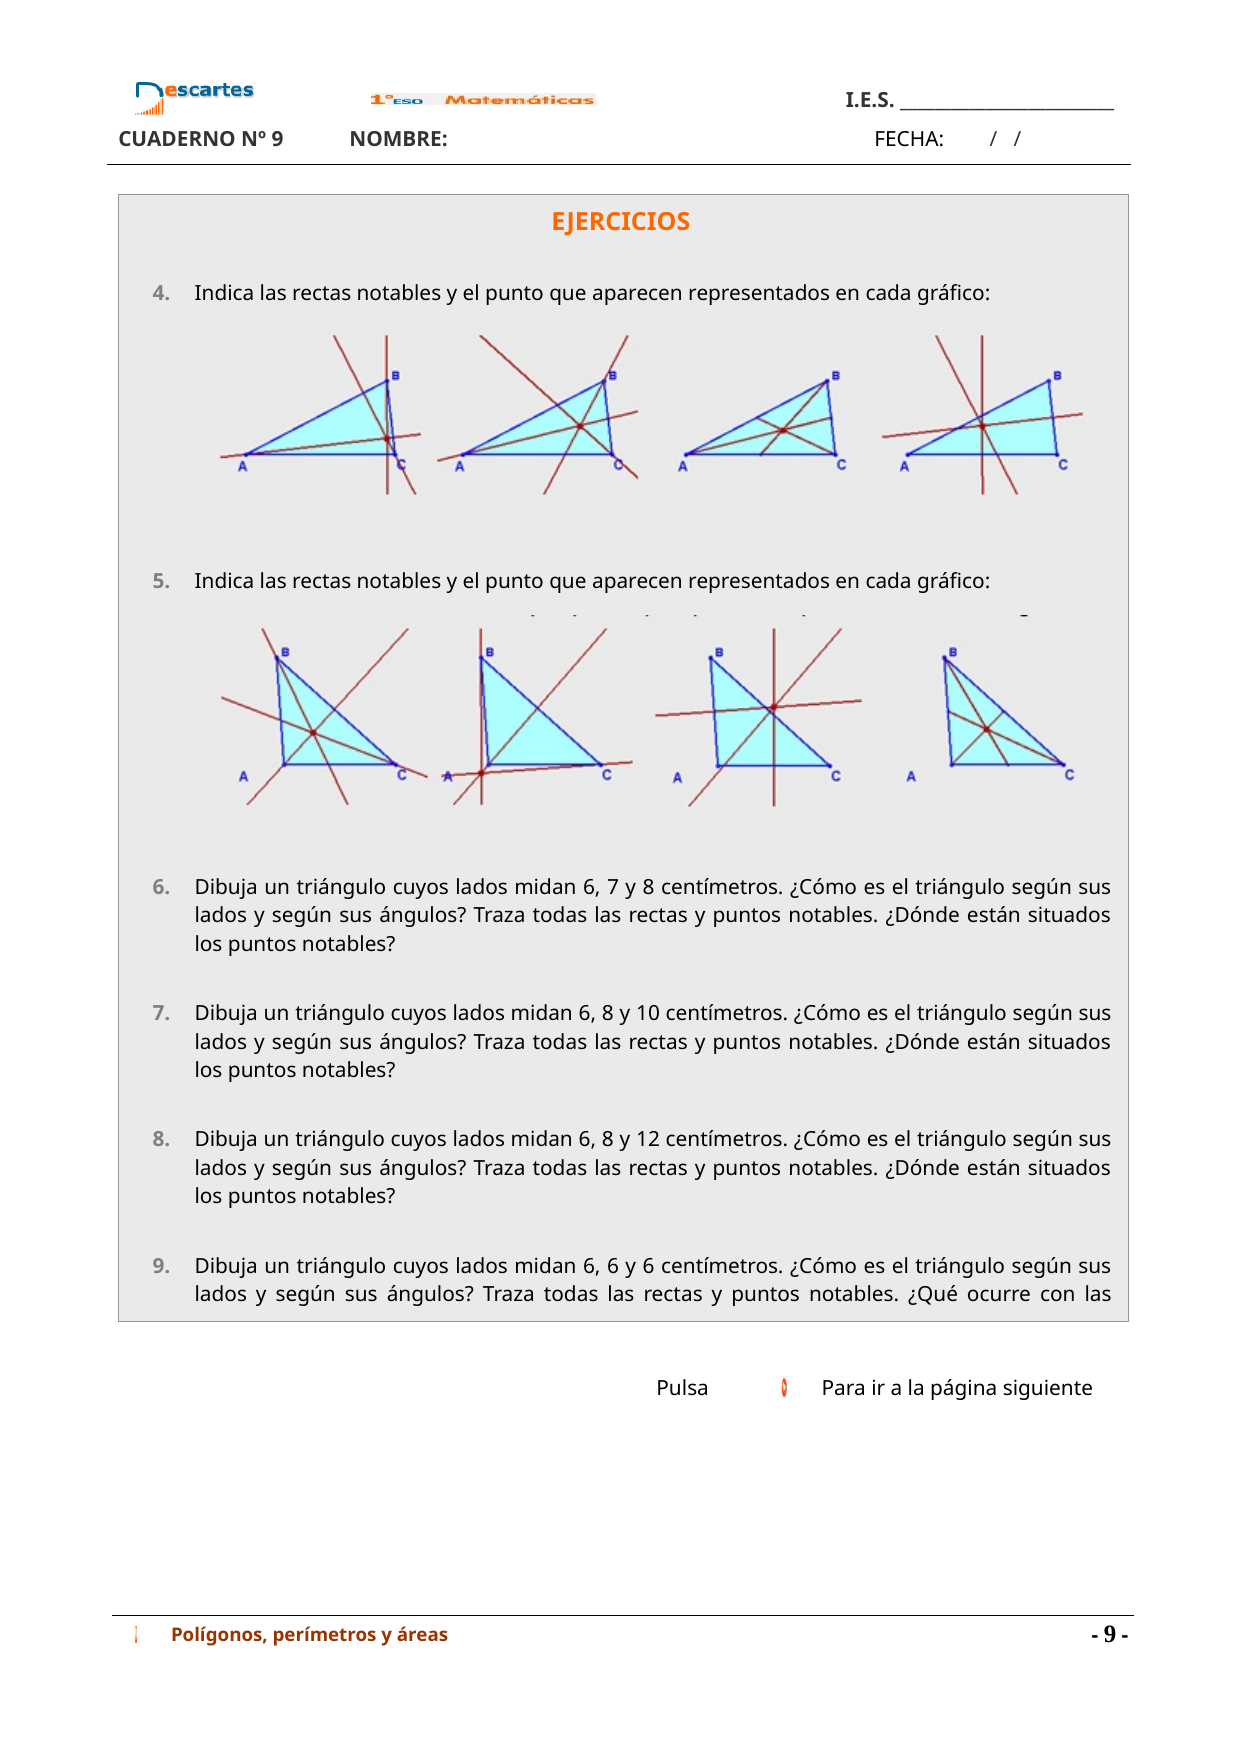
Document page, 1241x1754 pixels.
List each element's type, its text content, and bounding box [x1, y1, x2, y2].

picture [208, 615, 1091, 822]
list Dibuja un triángulo cuyos lados midan 6, 7 y 8 centímetros. ¿Cómo es el triángulo según sus lados y según sus ángulos? Traza todas las rectas y puntos notables. ¿Dónde están situados los puntos notables? [170, 872, 1113, 957]
list Indica las rectas notables y el punto que aparecen representados en cada gráfico: [170, 566, 1113, 594]
table_header [176, 319, 1122, 524]
picture [134, 82, 257, 115]
table_header [125, 319, 176, 524]
table_header [758, 1359, 814, 1416]
list Dibuja un triángulo cuyos lados midan 6, 6 y 6 centímetros. ¿Cómo es el triángulo según sus lados y según sus ángulos? Traza todas las rectas y puntos notables. ¿Qué ocurre con las rectas y los puntos notables? [170, 1251, 1113, 1313]
table_header Pulsa [649, 1359, 758, 1416]
list Indica las rectas notables y el punto que aparecen representados en cada gráfico: [170, 278, 1113, 307]
table_header [111, 1359, 649, 1416]
list Dibuja un triángulo cuyos lados midan 6, 8 y 12 centímetros. ¿Cómo es el triángulo según sus lados y según sus ángulos? Traza todas las rectas y puntos notables. ¿Dónde están situados los puntos notables? [170, 1124, 1113, 1210]
table_header Para ir a la página siguiente [814, 1359, 1133, 1416]
table_header [180, 607, 1118, 831]
list Dibuja un triángulo cuyos lados midan 6, 8 y 10 centímetros. ¿Cómo es el triángulo según sus lados y según sus ángulos? Traza todas las rectas y puntos notables. ¿Dónde están situados los puntos notables? [170, 998, 1113, 1084]
picture [371, 93, 599, 105]
subtitle EJERCICIOS [135, 203, 1113, 237]
table_header [129, 607, 180, 831]
picture [134, 1625, 138, 1643]
picture [204, 328, 1095, 516]
picture [781, 1376, 787, 1398]
